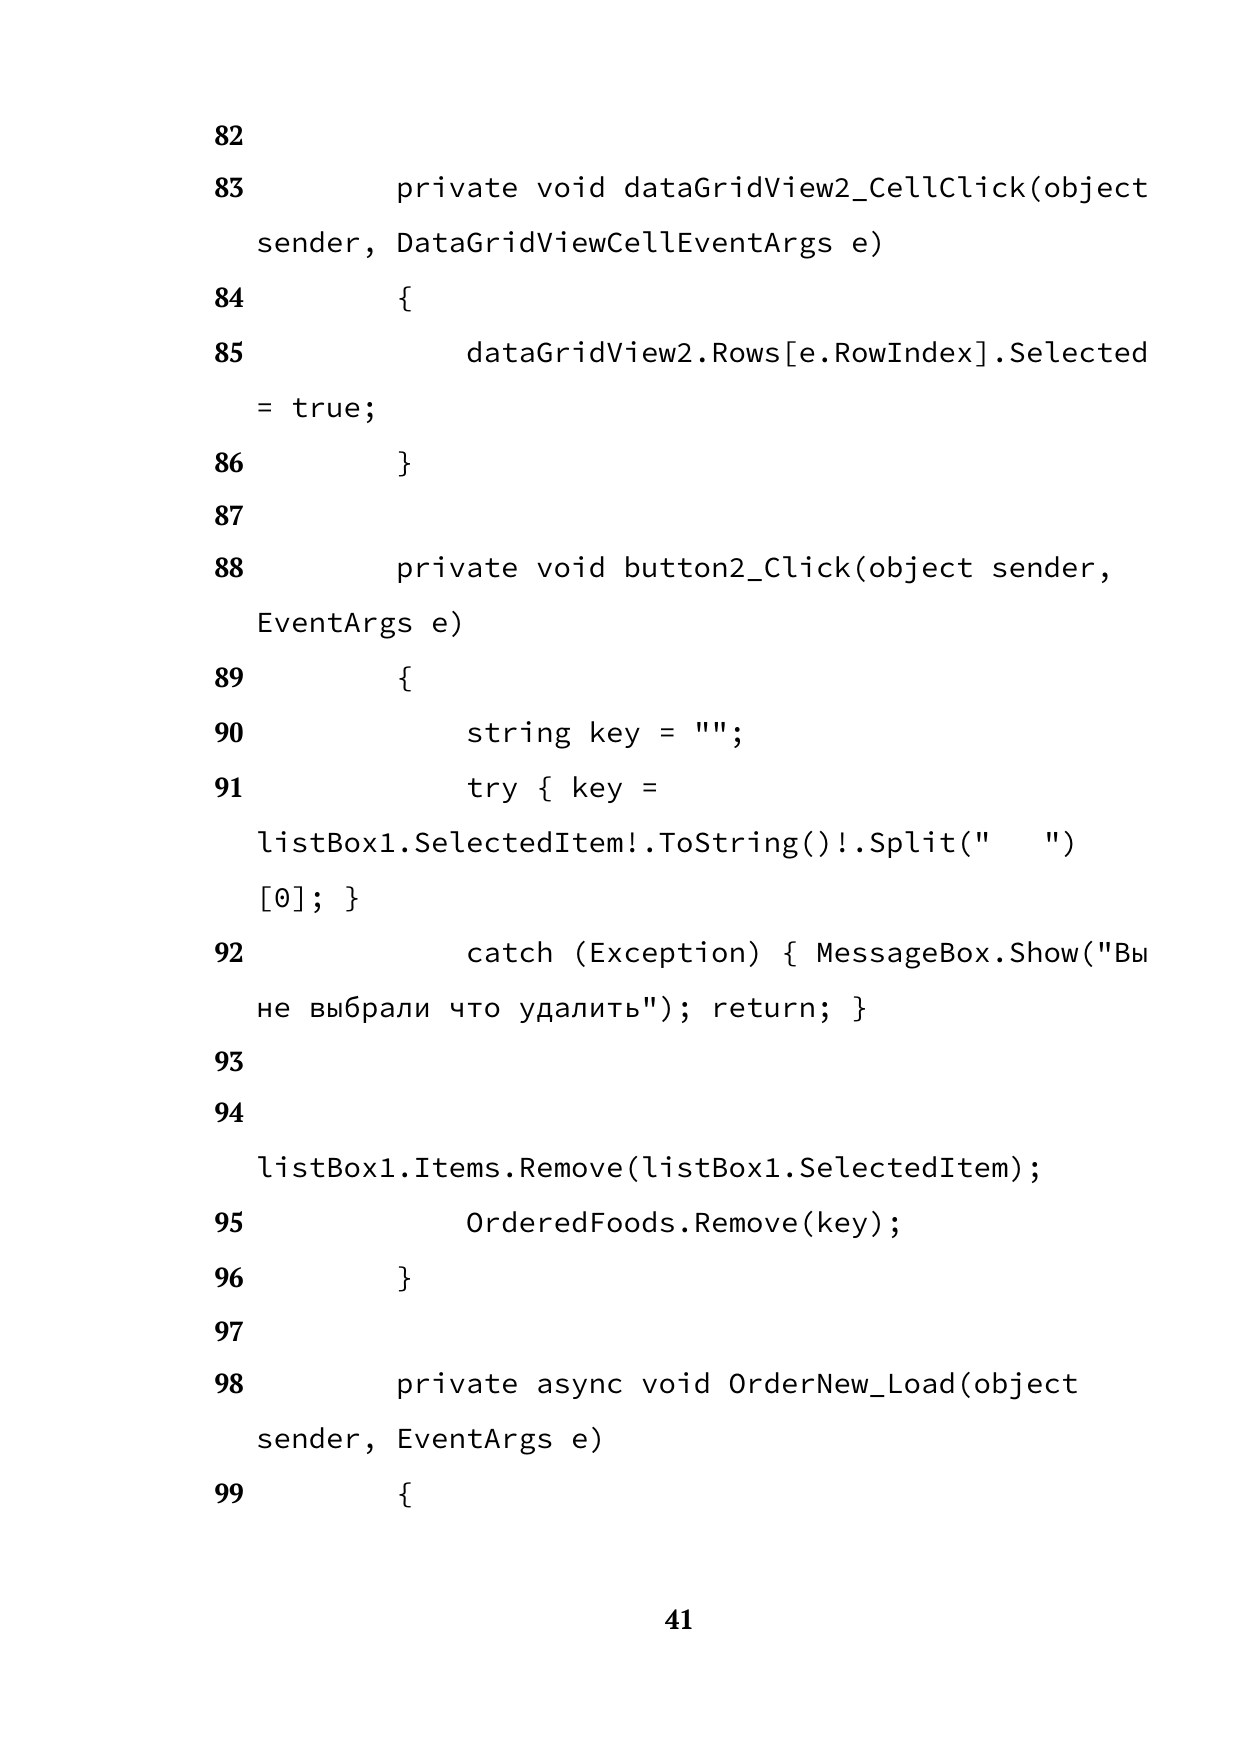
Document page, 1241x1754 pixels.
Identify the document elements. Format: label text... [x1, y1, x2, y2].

list { [214, 1474, 1181, 1511]
list { [214, 659, 1181, 695]
list try { key = listBox1.SelectedItem!.ToString()!.Split(" ")[0]; } [214, 769, 1181, 915]
list } [214, 443, 1181, 480]
list dataGridView2.Rows[e.RowIndex].Selected = true; [214, 333, 1181, 425]
list } [214, 1259, 1181, 1296]
list private async void OrderNew_Load(object sender, EventArgs e) [214, 1364, 1181, 1456]
list listBox1.Items.Remove(listBox1.SelectedItem); [214, 1094, 1181, 1186]
list OrderedFoods.Remove(key); [214, 1204, 1181, 1241]
list { [214, 278, 1181, 315]
list private void dataGridView2_CellClick(object sender, DataGridViewCellEventArgs e) [214, 168, 1181, 260]
list catch (Exception) { MessageBox.Show("Вы не выбрали что удалить"); return; } [214, 934, 1181, 1025]
list private void button2_Click(object sender, EventArgs e) [214, 549, 1181, 640]
list string key = ""; [214, 714, 1181, 750]
